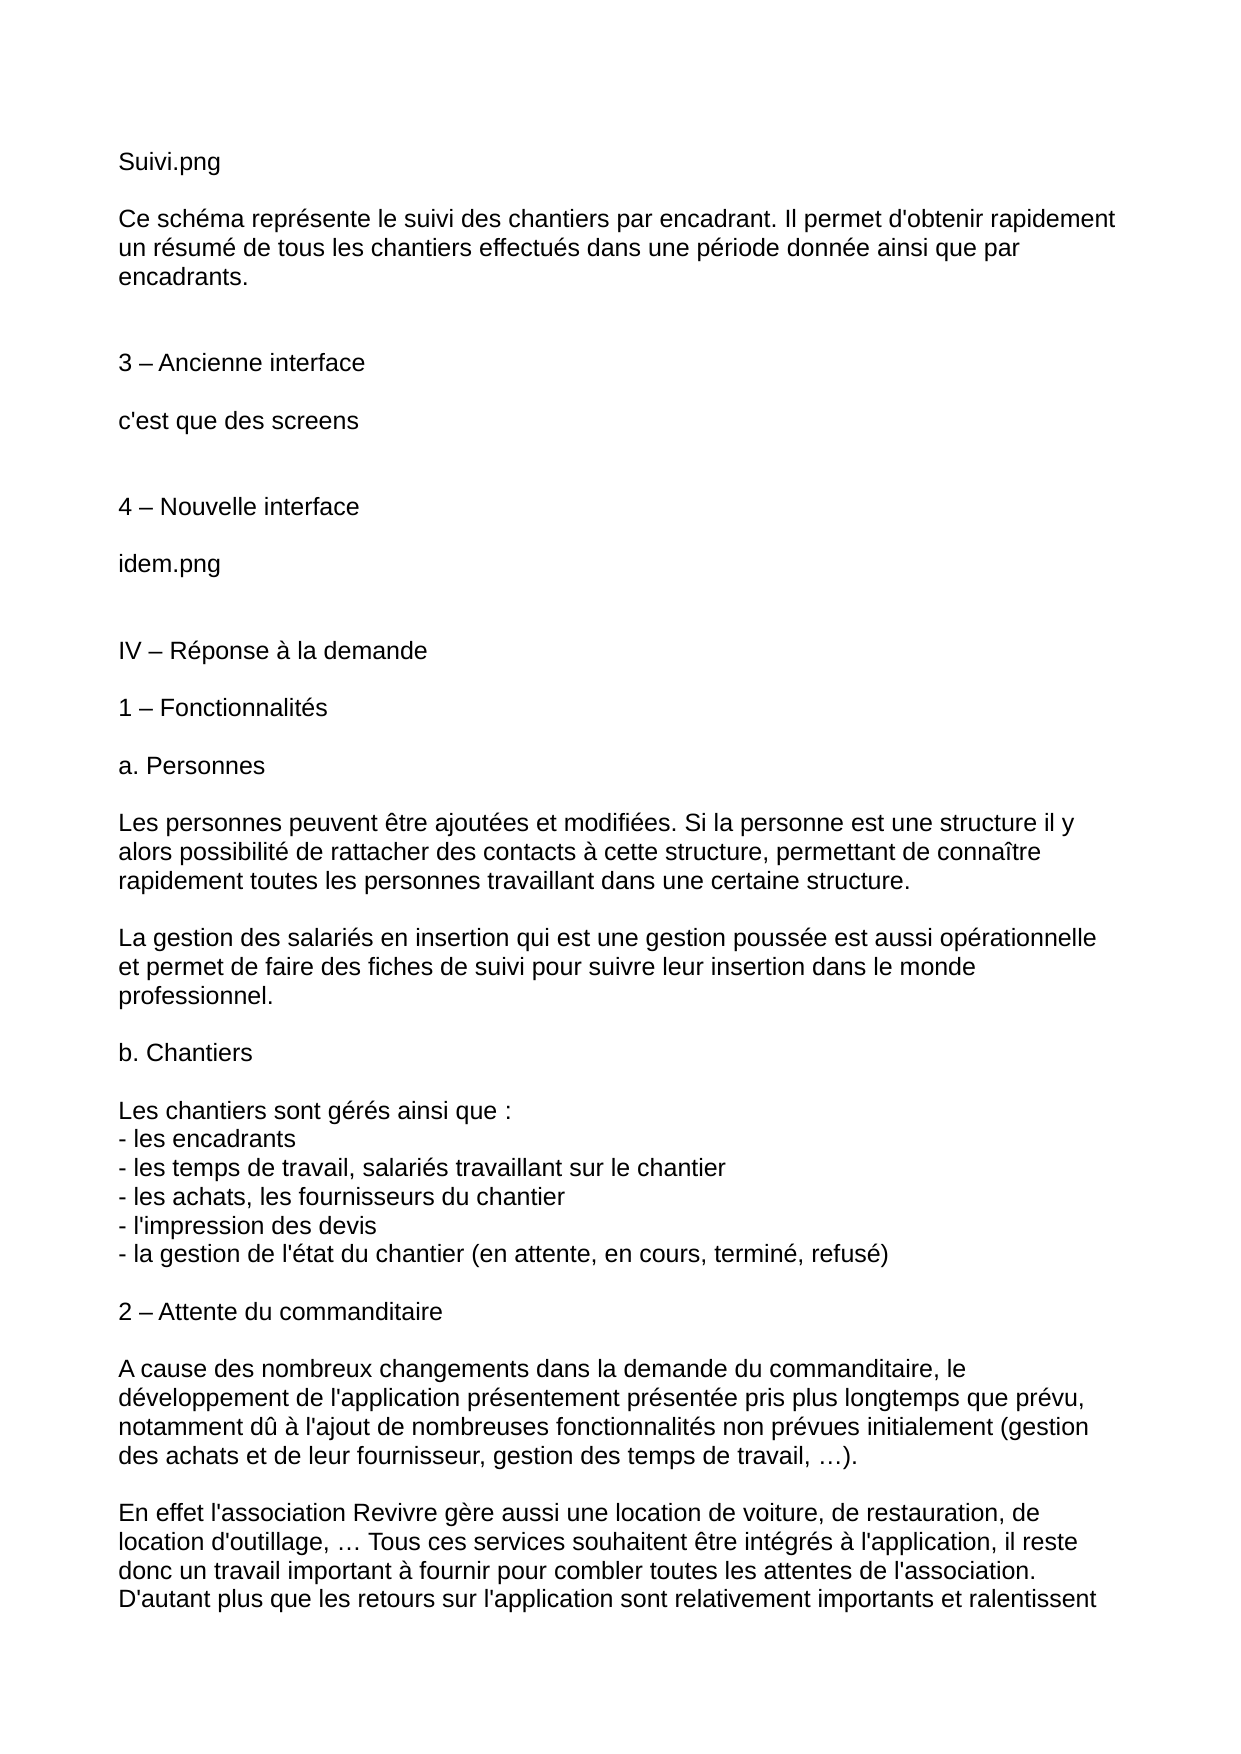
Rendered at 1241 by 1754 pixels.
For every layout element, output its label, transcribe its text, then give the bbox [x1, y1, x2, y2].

text a. Personnes [118, 751, 1122, 779]
text La gestion des salariés en insertion qui est une gestion poussée est aussi opérationnelle et permet de faire des fiches de suivi pour suivre leur insertion dans le monde professionnel. [118, 923, 1122, 1009]
text Les chantiers sont gérés ainsi que : [118, 1096, 1122, 1124]
text c'est que des screens [118, 406, 1122, 434]
text En effet l'association Revivre gère aussi une location de voiture, de restauration, de location d'outillage, … Tous ces services souhaitent être intégrés à l'application, il reste donc un travail important à fournir pour combler toutes les attentes de l'association. D'autant plus que les retours sur l'application sont relativement importants et ralentissent [118, 1498, 1122, 1613]
text - les temps de travail, salariés travaillant sur le chantier [118, 1153, 1122, 1182]
text Les personnes peuvent être ajoutées et modifiées. Si la personne est une structure il y alors possibilité de rattacher des contacts à cette structure, permettant de connaître rapidement toutes les personnes travaillant dans une certaine structure. [118, 808, 1122, 894]
text 4 – Nouvelle interface [118, 492, 1122, 521]
text 2 – Attente du commanditaire [118, 1297, 1122, 1326]
text 3 – Ancienne interface [118, 348, 1122, 377]
text IV – Réponse à la demande [118, 636, 1122, 664]
text - la gestion de l'état du chantier (en attente, en cours, terminé, refusé) [118, 1239, 1122, 1268]
text - les achats, les fournisseurs du chantier [118, 1182, 1122, 1211]
text 1 – Fonctionnalités [118, 693, 1122, 722]
text - l'impression des devis [118, 1211, 1122, 1239]
text Suivi.png [118, 147, 1122, 176]
text b. Chantiers [118, 1038, 1122, 1067]
text Ce schéma représente le suivi des chantiers par encadrant. Il permet d'obtenir rapidement un résumé de tous les chantiers effectués dans une période donnée ainsi que par encadrants. [118, 204, 1122, 291]
text idem.png [118, 549, 1122, 578]
text - les encadrants [118, 1124, 1122, 1153]
text A cause des nombreux changements dans la demande du commanditaire, le développement de l'application présentement présentée pris plus longtemps que prévu, notamment dû à l'ajout de nombreuses fonctionnalités non prévues initialement (gestion des achats et de leur fournisseur, gestion des temps de travail, …). [118, 1354, 1122, 1469]
